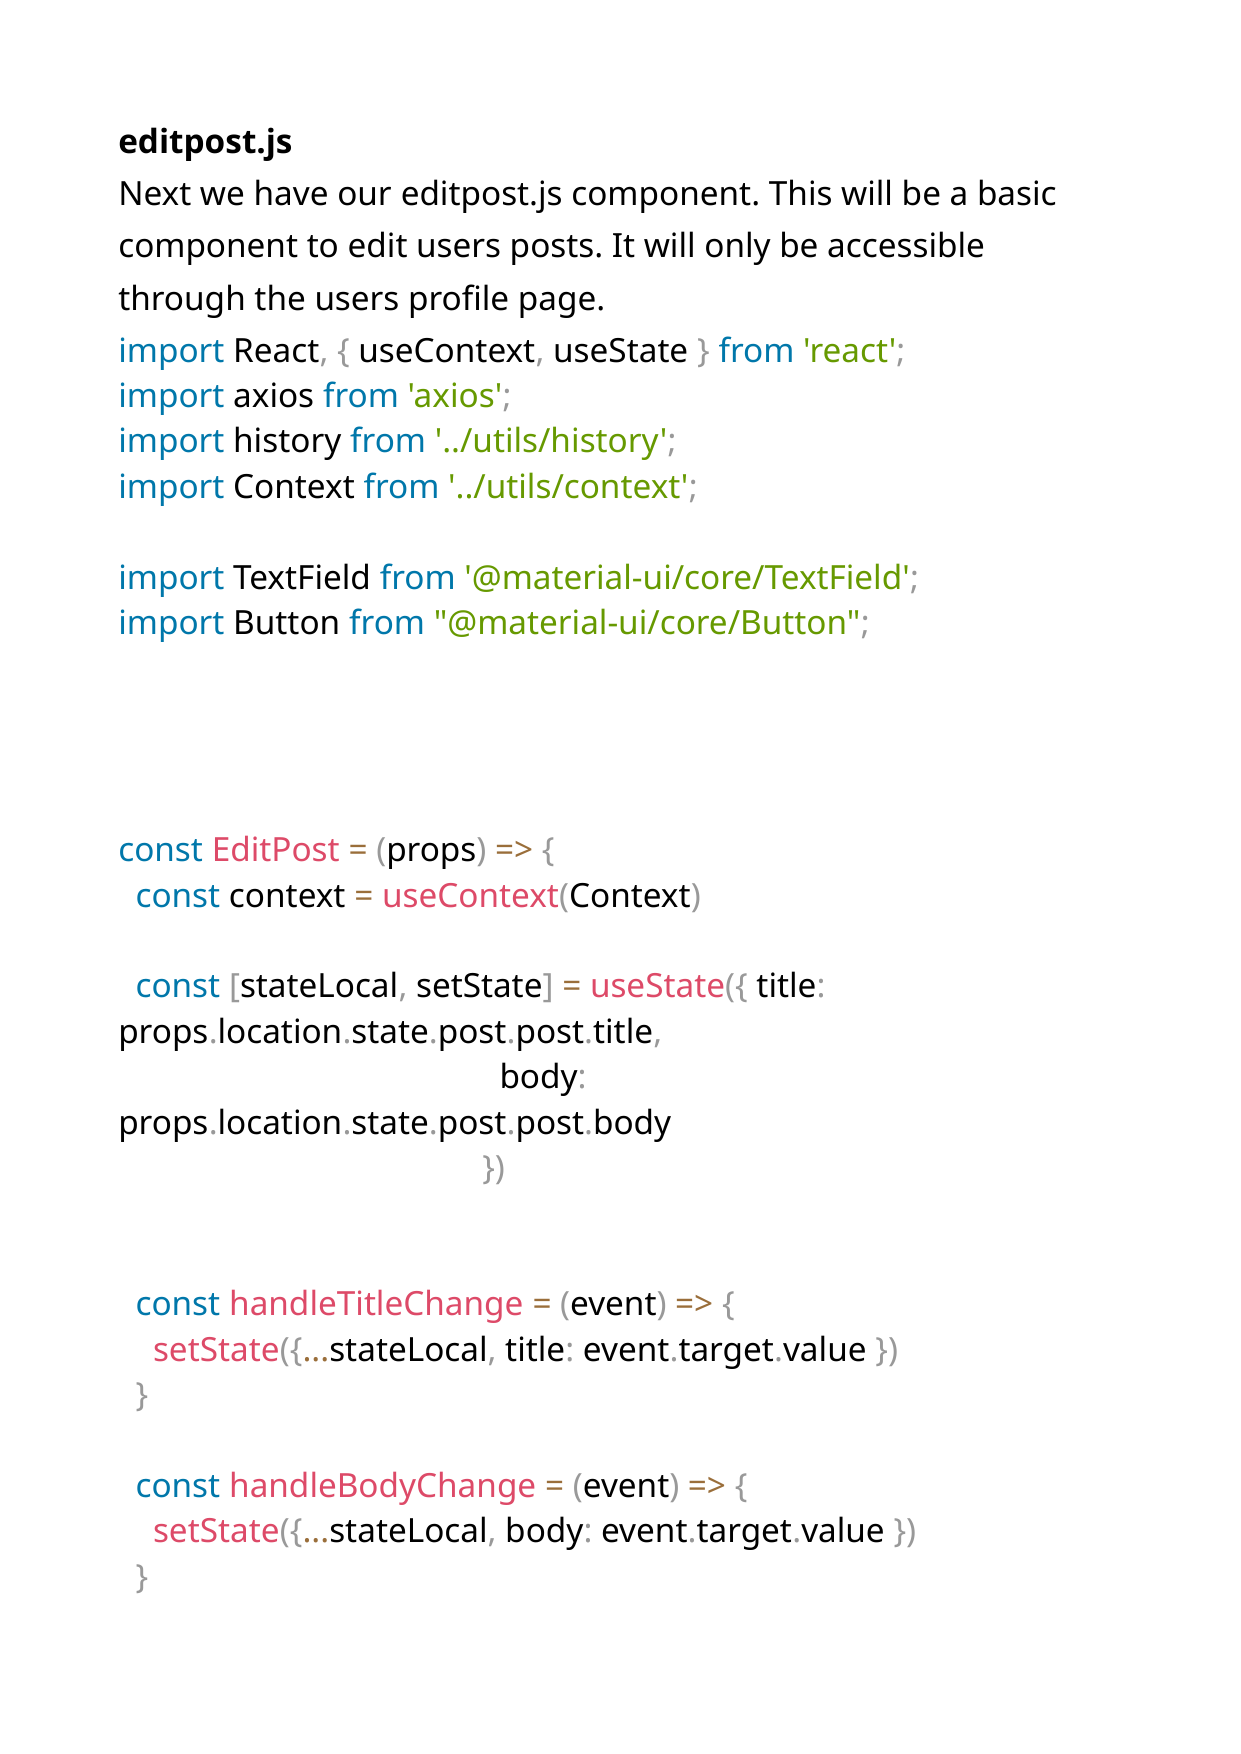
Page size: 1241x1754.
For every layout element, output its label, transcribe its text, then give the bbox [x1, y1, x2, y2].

text import Button from "@material-ui/core/Button"; [118, 599, 1122, 644]
text setState({...stateLocal, title: event.target.value }) [118, 1326, 1122, 1371]
text import Context from '../utils/context'; [118, 463, 1122, 508]
text Next we have our editpost.js component. This will be a basic component to edit users posts. It will only be accessible through the users profile page. [118, 170, 1122, 320]
text const handleBodyChange = (event) => { [118, 1462, 1122, 1507]
text }) [118, 1144, 1122, 1189]
text const [stateLocal, setState] = useState({ title: props.location.state.post.post.title, [118, 962, 1122, 1053]
subtitle editpost.js [118, 118, 1122, 163]
text import React, { useContext, useState } from 'react'; [118, 326, 1122, 372]
text } [118, 1553, 1122, 1598]
text const EditPost = (props) => { [118, 826, 1122, 871]
text import axios from 'axios'; [118, 372, 1122, 417]
text const context = useContext(Context) [118, 871, 1122, 917]
text setState({...stateLocal, body: event.target.value }) [118, 1507, 1122, 1553]
text import history from '../utils/history'; [118, 417, 1122, 463]
text const handleTitleChange = (event) => { [118, 1280, 1122, 1326]
text import TextField from '@material-ui/core/TextField'; [118, 553, 1122, 599]
text } [118, 1371, 1122, 1416]
text body: props.location.state.post.post.body [118, 1053, 1122, 1144]
